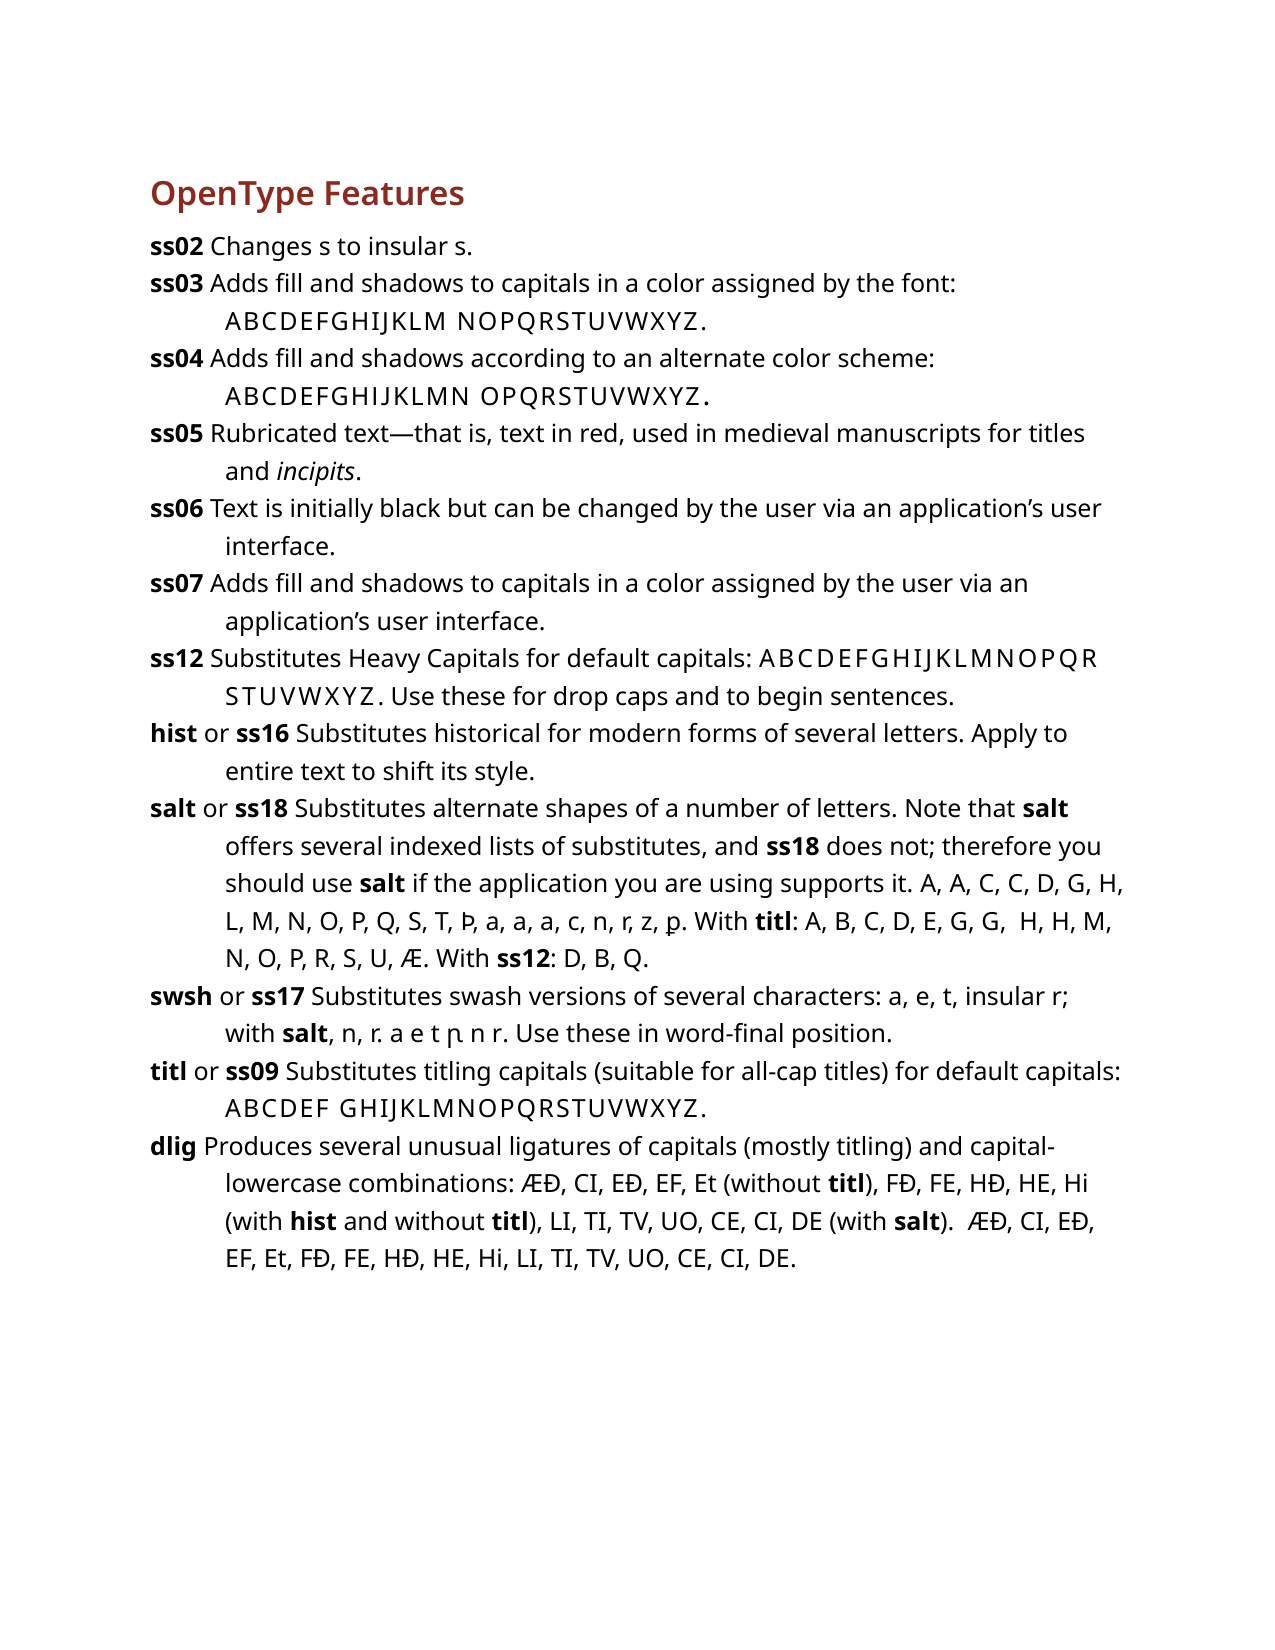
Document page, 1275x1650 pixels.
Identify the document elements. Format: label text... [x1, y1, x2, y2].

text ss02 Changes s to insular s. [150, 225, 1125, 262]
text ss03 Adds fill and shadows to capitals in a color assigned by the font: ABCDEFGHIJKLM NOPQRSTUVWXYZ. [150, 262, 1125, 337]
text ss05 Rubricated text—that is, text in red, used in medieval manuscripts for titles and incipits. [150, 412, 1125, 487]
text ss04 Adds fill and shadows according to an alternate color scheme: ABCDEFGHIJKLMN OPQRSTUVWXYZ. [150, 337, 1125, 412]
text dlig Produces several unusual ligatures of capitals (mostly titling) and capital-lowercase combinations: ÆÐ, CI, EÐ, EF, Et (without titl), FÐ, FE, HÐ, HE, Hi (with hist and without titl), LI, TI, TV, UO, CE, CI, DE (with salt). ÆÐ, CI, EÐ, EF, Et, FÐ, FE, HÐ, HE, Hi, LI, TI, TV, UO, CE, CI, DE. [150, 1125, 1125, 1275]
text salt or ss18 Substitutes alternate shapes of a number of letters. Note that salt offers several indexed lists of substitutes, and ss18 does not; therefore you should use salt if the application you are using supports it. A, A, C, C, D, G, H, L, M, N, O, P, Q, S, T, Þ, a, a, a, c, n, r, z, ꝑ. With titl: A, B, C, D, E, G, G, H, H, M, N, O, P, R, S, U, Æ. With ss12: D, B, Q. [150, 787, 1125, 975]
subtitle OpenType Features [150, 175, 1125, 212]
text hist or ss16 Substitutes historical for modern forms of several letters. Apply to entire text to shift its style. [150, 712, 1125, 787]
text ss12 Substitutes Heavy Capitals for default capitals: ABCDEFGHIJKLMNOPQR STUVWXYZ. Use these for drop caps and to begin sentences. [150, 637, 1125, 712]
text swsh or ss17 Substitutes swash versions of several characters: a, e, t, insular r; with salt, n, r. a e t ꞃ n r. Use these in word-final position. [150, 975, 1125, 1050]
text titl or ss09 Substitutes titling capitals (suitable for all-cap titles) for default capitals: ABCDEF GHIJKLMNOPQRSTUVWXYZ. [150, 1050, 1125, 1125]
text ss06 Text is initially black but can be changed by the user via an application’s user interface. [150, 487, 1125, 562]
text ss07 Adds fill and shadows to capitals in a color assigned by the user via an application’s user interface. [150, 562, 1125, 637]
